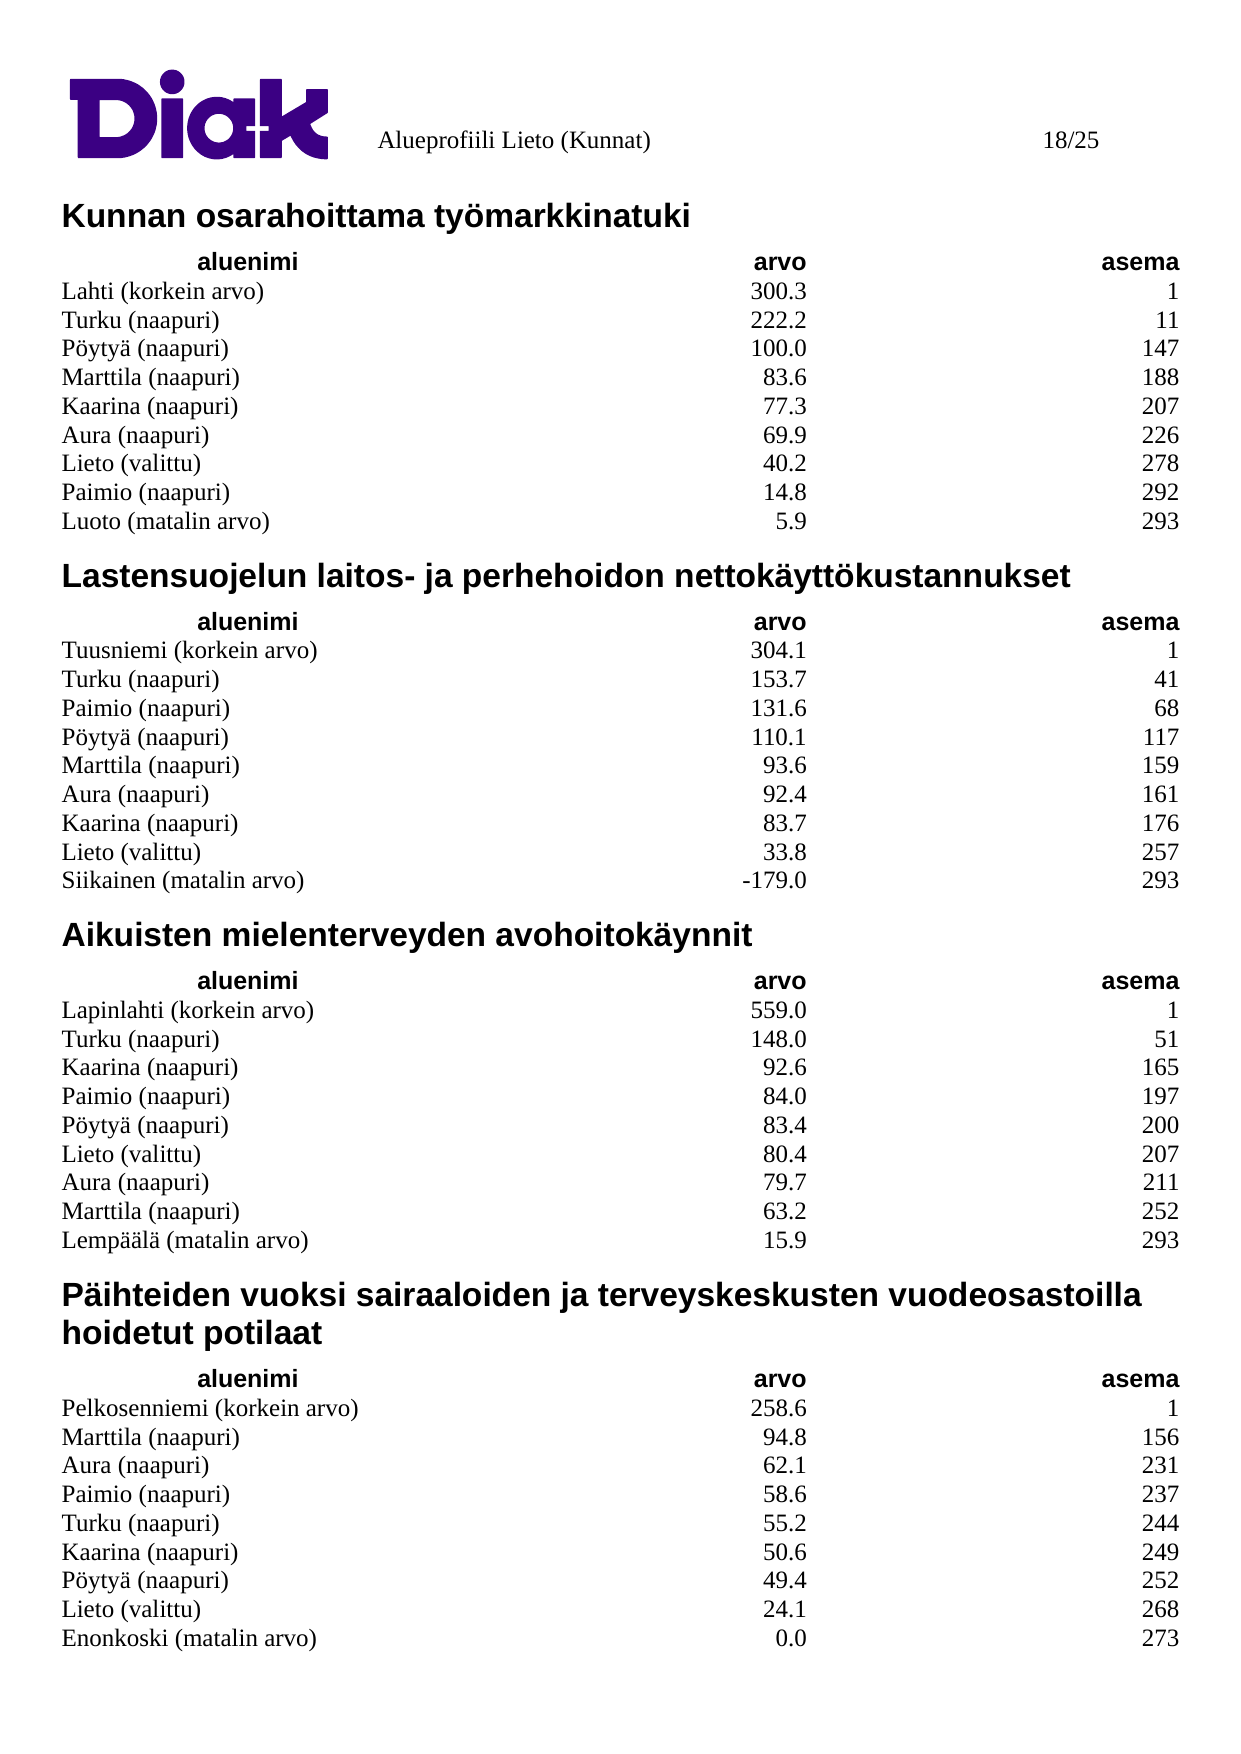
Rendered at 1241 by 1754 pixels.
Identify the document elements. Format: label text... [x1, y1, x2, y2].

table_cell 117 [806, 722, 1179, 751]
table_cell 1 [806, 995, 1179, 1024]
table_cell 33.8 [434, 837, 806, 866]
table_cell Kaarina (naapuri) [61, 1537, 434, 1566]
table_cell Lapinlahti (korkein arvo) [61, 995, 434, 1024]
table_cell Lieto (valittu) [61, 1139, 434, 1167]
table_cell 147 [806, 334, 1179, 362]
table_cell 237 [806, 1479, 1179, 1508]
table_cell 273 [806, 1623, 1179, 1652]
table_header arvo [434, 607, 806, 636]
table_cell 51 [806, 1024, 1179, 1052]
table_cell 207 [806, 391, 1179, 420]
table_header arvo [434, 1364, 806, 1393]
table_cell 226 [806, 420, 1179, 448]
table_cell 49.4 [434, 1566, 806, 1594]
table_cell Paimio (naapuri) [61, 1081, 434, 1110]
table_cell Aura (naapuri) [61, 1168, 434, 1196]
table_cell 211 [806, 1168, 1179, 1196]
table_cell 0.0 [434, 1623, 806, 1652]
table_cell 131.6 [434, 693, 806, 722]
table_cell 80.4 [434, 1139, 806, 1167]
table_cell Paimio (naapuri) [61, 1479, 434, 1508]
table_cell 161 [806, 779, 1179, 808]
table_cell Lieto (valittu) [61, 449, 434, 477]
table_cell Turku (naapuri) [61, 1024, 434, 1052]
table_cell 222.2 [434, 305, 806, 333]
table_cell 559.0 [434, 995, 806, 1024]
table_cell Paimio (naapuri) [61, 477, 434, 506]
table_cell 188 [806, 362, 1179, 391]
table_cell 156 [806, 1422, 1179, 1451]
table_cell 252 [806, 1196, 1179, 1225]
table_cell Turku (naapuri) [61, 664, 434, 693]
table_cell Kaarina (naapuri) [61, 1053, 434, 1081]
table_cell Siikainen (matalin arvo) [61, 866, 434, 894]
table_cell Lieto (valittu) [61, 837, 434, 866]
subtitle Kunnan osarahoittama työmarkkinatuki [61, 196, 1179, 235]
table_cell 84.0 [434, 1081, 806, 1110]
table_cell 293 [806, 866, 1179, 894]
subtitle Lastensuojelun laitos- ja perhehoidon nettokäyttökustannukset [61, 556, 1179, 594]
table_header aluenimi [61, 1364, 434, 1393]
table_cell 68 [806, 693, 1179, 722]
table_cell 40.2 [434, 449, 806, 477]
subtitle Päihteiden vuoksi sairaaloiden ja terveyskeskusten vuodeosastoilla hoidetut potilaat [61, 1274, 1179, 1352]
table_cell Luoto (matalin arvo) [61, 506, 434, 535]
table_cell 83.4 [434, 1110, 806, 1139]
table_header aluenimi [61, 966, 434, 995]
table_cell 1 [806, 636, 1179, 664]
table_cell Marttila (naapuri) [61, 751, 434, 779]
table_cell 62.1 [434, 1451, 806, 1479]
table_cell 94.8 [434, 1422, 806, 1451]
table_cell Marttila (naapuri) [61, 1422, 434, 1451]
table_cell 11 [806, 305, 1179, 333]
table_cell 41 [806, 664, 1179, 693]
table_cell Aura (naapuri) [61, 420, 434, 448]
table_cell 257 [806, 837, 1179, 866]
table_cell Pöytyä (naapuri) [61, 1110, 434, 1139]
table_cell 1 [806, 276, 1179, 305]
table_cell 244 [806, 1508, 1179, 1537]
table_cell 300.3 [434, 276, 806, 305]
table_cell 176 [806, 808, 1179, 837]
table_cell Aura (naapuri) [61, 1451, 434, 1479]
table_cell Marttila (naapuri) [61, 362, 434, 391]
table_cell 14.8 [434, 477, 806, 506]
table_cell 15.9 [434, 1225, 806, 1254]
table_cell 1 [806, 1393, 1179, 1422]
table_cell 278 [806, 449, 1179, 477]
table_header aluenimi [61, 247, 434, 276]
table_cell 165 [806, 1053, 1179, 1081]
table_header aluenimi [61, 607, 434, 636]
table_cell 159 [806, 751, 1179, 779]
subtitle Aikuisten mielenterveyden avohoitokäynnit [61, 915, 1179, 954]
table_cell 148.0 [434, 1024, 806, 1052]
table_header arvo [434, 966, 806, 995]
table_cell 77.3 [434, 391, 806, 420]
table_cell 231 [806, 1451, 1179, 1479]
table_cell 93.6 [434, 751, 806, 779]
table_cell Lahti (korkein arvo) [61, 276, 434, 305]
table_header asema [806, 966, 1179, 995]
table_cell 92.4 [434, 779, 806, 808]
table_cell Marttila (naapuri) [61, 1196, 434, 1225]
table_cell Aura (naapuri) [61, 779, 434, 808]
table_cell Kaarina (naapuri) [61, 808, 434, 837]
table_header asema [806, 607, 1179, 636]
table_cell 69.9 [434, 420, 806, 448]
table_header asema [806, 247, 1179, 276]
table_cell 5.9 [434, 506, 806, 535]
table_cell Pöytyä (naapuri) [61, 334, 434, 362]
table_cell Pöytyä (naapuri) [61, 722, 434, 751]
table_cell Enonkoski (matalin arvo) [61, 1623, 434, 1652]
table_cell 200 [806, 1110, 1179, 1139]
table_cell Paimio (naapuri) [61, 693, 434, 722]
table_cell 50.6 [434, 1537, 806, 1566]
table_cell Tuusniemi (korkein arvo) [61, 636, 434, 664]
table_cell Lempäälä (matalin arvo) [61, 1225, 434, 1254]
table_cell 252 [806, 1566, 1179, 1594]
table_cell Pöytyä (naapuri) [61, 1566, 434, 1594]
table_cell 92.6 [434, 1053, 806, 1081]
table_cell 153.7 [434, 664, 806, 693]
table_cell 100.0 [434, 334, 806, 362]
table_cell 58.6 [434, 1479, 806, 1508]
table_cell 249 [806, 1537, 1179, 1566]
table_cell Kaarina (naapuri) [61, 391, 434, 420]
table_cell 197 [806, 1081, 1179, 1110]
table_header asema [806, 1364, 1179, 1393]
table_cell Turku (naapuri) [61, 305, 434, 333]
table_cell 63.2 [434, 1196, 806, 1225]
table_cell -179.0 [434, 866, 806, 894]
table_cell 293 [806, 1225, 1179, 1254]
table_cell 207 [806, 1139, 1179, 1167]
table_cell 258.6 [434, 1393, 806, 1422]
table_cell 83.7 [434, 808, 806, 837]
table_cell Turku (naapuri) [61, 1508, 434, 1537]
table_cell 24.1 [434, 1594, 806, 1623]
table_cell 293 [806, 506, 1179, 535]
table_cell 55.2 [434, 1508, 806, 1537]
table_cell Pelkosenniemi (korkein arvo) [61, 1393, 434, 1422]
table_cell 304.1 [434, 636, 806, 664]
table_cell Lieto (valittu) [61, 1594, 434, 1623]
table_cell 292 [806, 477, 1179, 506]
table_cell 110.1 [434, 722, 806, 751]
table_cell 79.7 [434, 1168, 806, 1196]
table_cell 83.6 [434, 362, 806, 391]
table_cell 268 [806, 1594, 1179, 1623]
table_header arvo [434, 247, 806, 276]
